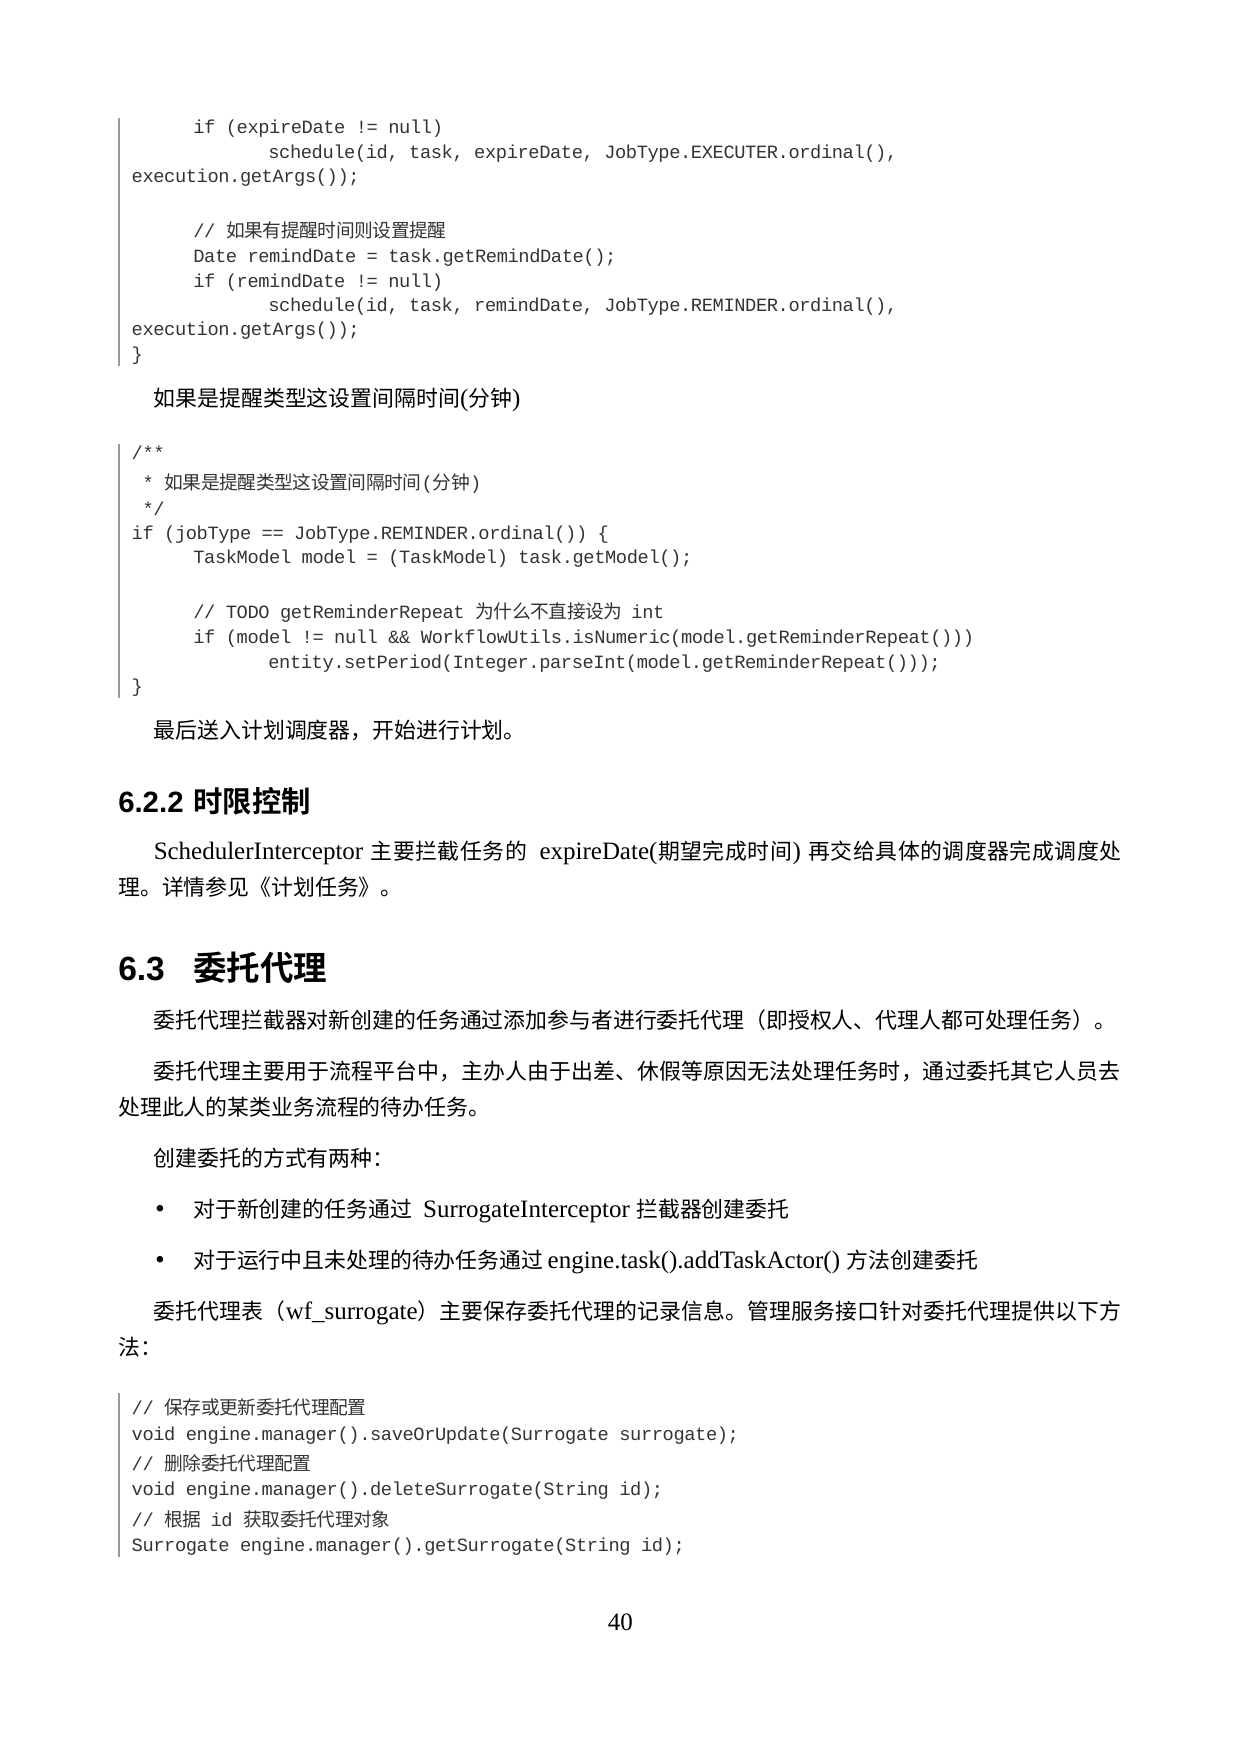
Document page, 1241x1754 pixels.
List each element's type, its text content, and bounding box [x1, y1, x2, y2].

text 如果是提醒类型这设置间隔时间(分钟) [118, 381, 1122, 412]
text void engine.manager().deleteSurrogate(String id); [120, 1480, 1122, 1501]
text * 如果是提醒类型这设置间隔时间(分钟) [120, 468, 1122, 495]
text 创建委托的方式有两种： [118, 1141, 1122, 1173]
list 对于新创建的任务通过 SurrogateInterceptor 拦截器创建委托 [156, 1192, 1122, 1224]
text // 删除委托代理配置 [120, 1449, 1122, 1476]
subtitle 时限控制 [118, 779, 1122, 821]
text if (remindDate != null) [120, 271, 1122, 293]
text schedule(id, task, remindDate, JobType.REMINDER.ordinal(), execution.getArgs()); [120, 296, 1122, 341]
text SchedulerInterceptor 主要拦截任务的 expireDate(期望完成时间) 再交给具体的调度器完成调度处理。详情参见《计划任务》。 [118, 834, 1122, 902]
text 委托代理拦截器对新创建的任务通过添加参与者进行委托代理（即授权人、代理人都可处理任务）。 [118, 1003, 1122, 1034]
text TaskModel model = (TaskModel) task.getModel(); [120, 548, 1122, 569]
text 最后送入计划调度器，开始进行计划。 [118, 713, 1122, 745]
text // 根据 id 获取委托代理对象 [120, 1504, 1122, 1532]
text entity.setPeriod(Integer.parseInt(model.getReminderRepeat())); [120, 653, 1122, 674]
text // TODO getReminderRepeat 为什么不直接设为 int [120, 597, 1122, 624]
text Date remindDate = task.getRemindDate(); [120, 247, 1122, 268]
list 对于运行中且未处理的待办任务通过engine.task().addTaskActor() 方法创建委托 [156, 1243, 1122, 1274]
text if (jobType == JobType.REMINDER.ordinal()) { [120, 524, 1122, 545]
text } [120, 344, 1122, 366]
text if (model != null && WorkflowUtils.isNumeric(model.getReminderRepeat())) [120, 628, 1122, 649]
text } [120, 677, 1122, 698]
text 委托代理主要用于流程平台中，主办人由于出差、休假等原因无法处理任务时，通过委托其它人员去处理此人的某类业务流程的待办任务。 [118, 1054, 1122, 1122]
text if (expireDate != null) [120, 118, 1122, 139]
text /** [118, 443, 1122, 465]
text // 如果有提醒时间则设置提醒 [120, 216, 1122, 243]
subtitle 委托代理 [118, 942, 1122, 990]
text schedule(id, task, expireDate, JobType.EXECUTER.ordinal(), execution.getArgs()); [120, 142, 1122, 188]
text // 保存或更新委托代理配置 [120, 1393, 1122, 1420]
text */ [120, 499, 1122, 521]
text 委托代理表（wf_surrogate）主要保存委托代理的记录信息。管理服务接口针对委托代理提供以下方法： [118, 1294, 1122, 1362]
text Surrogate engine.manager().getSurrogate(String id); [120, 1536, 1122, 1557]
text void engine.manager().saveOrUpdate(Surrogate surrogate); [120, 1424, 1122, 1446]
